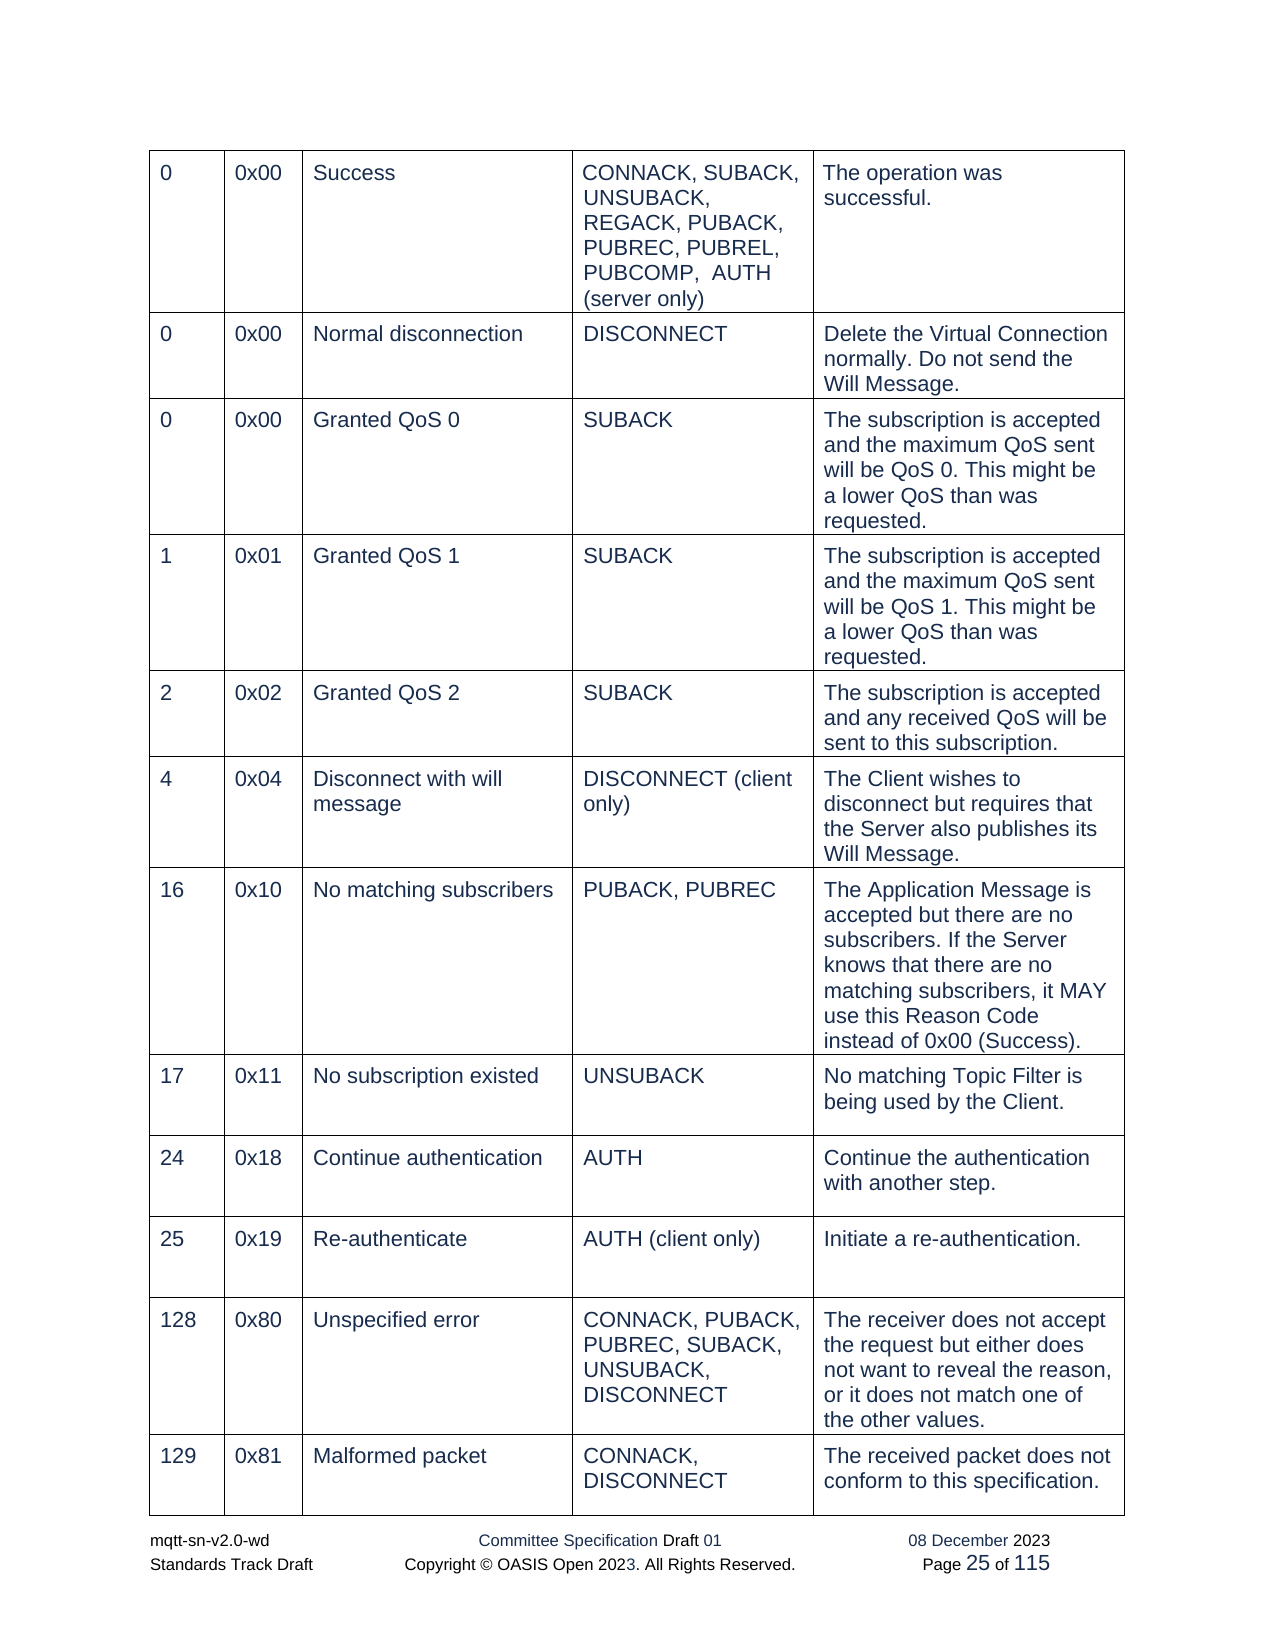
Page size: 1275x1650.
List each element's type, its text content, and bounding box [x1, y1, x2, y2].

table_cell 128 [150, 1298, 224, 1433]
table_cell Continue the authentication with another step. [814, 1136, 1124, 1216]
table_cell 24 [150, 1136, 224, 1216]
table_cell Disconnect with will message [303, 757, 572, 867]
table_cell AUTH (client only) [573, 1217, 813, 1297]
table_cell Initiate a re-authentication. [814, 1217, 1124, 1297]
table_cell Re-authenticate [303, 1217, 572, 1297]
table_cell The receiver does not accept the request but either does not want to reveal the reason, or it does not match one of the other values. [814, 1298, 1124, 1433]
table_cell The subscription is accepted and any received QoS will be sent to this subscription. [814, 671, 1124, 756]
table_cell The Application Message is accepted but there are no subscribers. If the Server knows that there are no matching subscribers, it MAY use this Reason Code instead of 0x00 (Success). [814, 868, 1124, 1054]
table_cell CONNACK, SUBACK, UNSUBACK, REGACK, PUBACK, PUBREC, PUBREL, PUBCOMP, AUTH (server only) [573, 151, 813, 312]
table_cell DISCONNECT [573, 313, 813, 397]
table_cell Success [303, 151, 572, 312]
table_cell 0x04 [225, 757, 302, 867]
table_cell 4 [150, 757, 224, 867]
table_cell No subscription existed [303, 1055, 572, 1135]
table_cell 0x11 [225, 1055, 302, 1135]
table_cell 0x80 [225, 1298, 302, 1433]
table_cell 0x00 [225, 313, 302, 397]
table_cell UNSUBACK [573, 1055, 813, 1135]
table_cell SUBACK [573, 399, 813, 534]
table_cell 0x18 [225, 1136, 302, 1216]
table_cell The subscription is accepted and the maximum QoS sent will be QoS 0. This might be a lower QoS than was requested. [814, 399, 1124, 534]
table_cell Delete the Virtual Connection normally. Do not send the Will Message. [814, 313, 1124, 397]
table_cell CONNACK, PUBACK, PUBREC, SUBACK, UNSUBACK, DISCONNECT [573, 1298, 813, 1433]
table_cell 0x02 [225, 671, 302, 756]
table_cell 16 [150, 868, 224, 1054]
table_cell The received packet does not conform to this specification. [814, 1435, 1124, 1514]
table_cell Granted QoS 2 [303, 671, 572, 756]
table_cell 129 [150, 1435, 224, 1514]
table_cell 17 [150, 1055, 224, 1135]
table_cell AUTH [573, 1136, 813, 1216]
table_cell SUBACK [573, 535, 813, 670]
table_cell No matching subscribers [303, 868, 572, 1054]
table_cell 2 [150, 671, 224, 756]
table_cell 0x81 [225, 1435, 302, 1514]
table_cell The operation was successful. [814, 151, 1124, 312]
table_cell 0 [150, 151, 224, 312]
table_cell Unspecified error [303, 1298, 572, 1433]
table_cell No matching Topic Filter is being used by the Client. [814, 1055, 1124, 1135]
table_cell Malformed packet [303, 1435, 572, 1514]
table_cell 0 [150, 399, 224, 534]
table_cell 0x00 [225, 399, 302, 534]
table_cell The Client wishes to disconnect but requires that the Server also publishes its Will Message. [814, 757, 1124, 867]
table_cell 0x00 [225, 151, 302, 312]
table_cell CONNACK, DISCONNECT [573, 1435, 813, 1514]
table_cell The subscription is accepted and the maximum QoS sent will be QoS 1. This might be a lower QoS than was requested. [814, 535, 1124, 670]
table_cell 25 [150, 1217, 224, 1297]
table_cell 0 [150, 313, 224, 397]
table_cell Granted QoS 0 [303, 399, 572, 534]
table_cell 0x01 [225, 535, 302, 670]
table_cell Granted QoS 1 [303, 535, 572, 670]
table_cell PUBACK, PUBREC [573, 868, 813, 1054]
table_cell Normal disconnection [303, 313, 572, 397]
table_cell 0x19 [225, 1217, 302, 1297]
table_cell DISCONNECT (client only) [573, 757, 813, 867]
table_cell SUBACK [573, 671, 813, 756]
table_cell 1 [150, 535, 224, 670]
table_cell Continue authentication [303, 1136, 572, 1216]
table_cell 0x10 [225, 868, 302, 1054]
